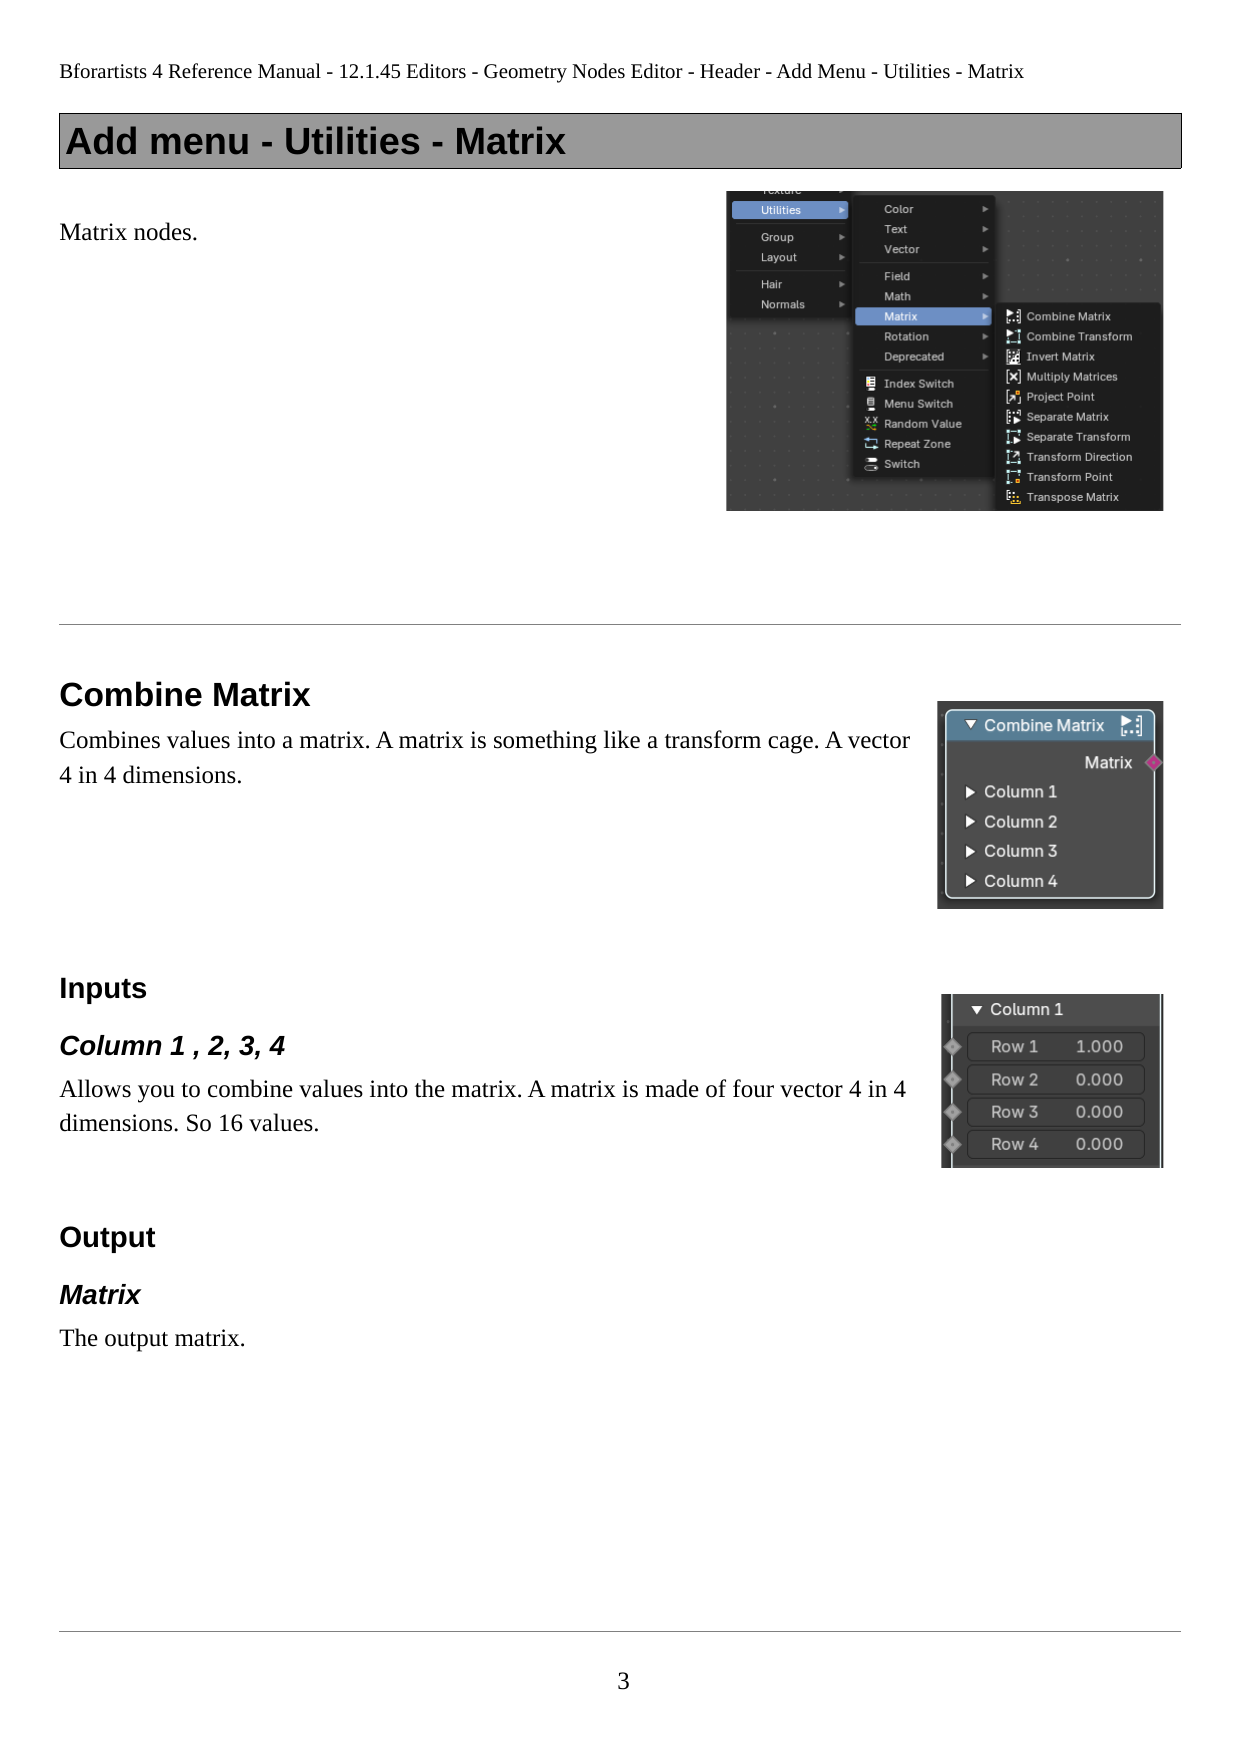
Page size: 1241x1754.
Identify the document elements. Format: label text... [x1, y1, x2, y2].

subtitle [1164, 1030, 1181, 1062]
subtitle Combine Matrix [59, 674, 1181, 713]
subtitle Matrix [59, 1278, 1181, 1310]
text Allows you to combine values into the matrix. A matrix is made of four vector 4 in 4 dimensions. So 16 values. [59, 1074, 941, 1137]
text [1164, 217, 1181, 246]
picture [726, 191, 1164, 511]
text The output matrix. [59, 1323, 1181, 1351]
text Combines values into a matrix. A matrix is something like a transform cage. A vector 4 in 4 dimensions. [59, 726, 937, 789]
text Matrix nodes. [59, 217, 726, 246]
subtitle Column 1 , 2, 3, 4 [59, 1030, 941, 1062]
picture [941, 994, 1164, 1168]
table_header Add menu - Utilities - Matrix [60, 114, 1181, 168]
subtitle Output [59, 1219, 1181, 1253]
picture [937, 701, 1164, 909]
subtitle Inputs [59, 971, 1181, 1005]
